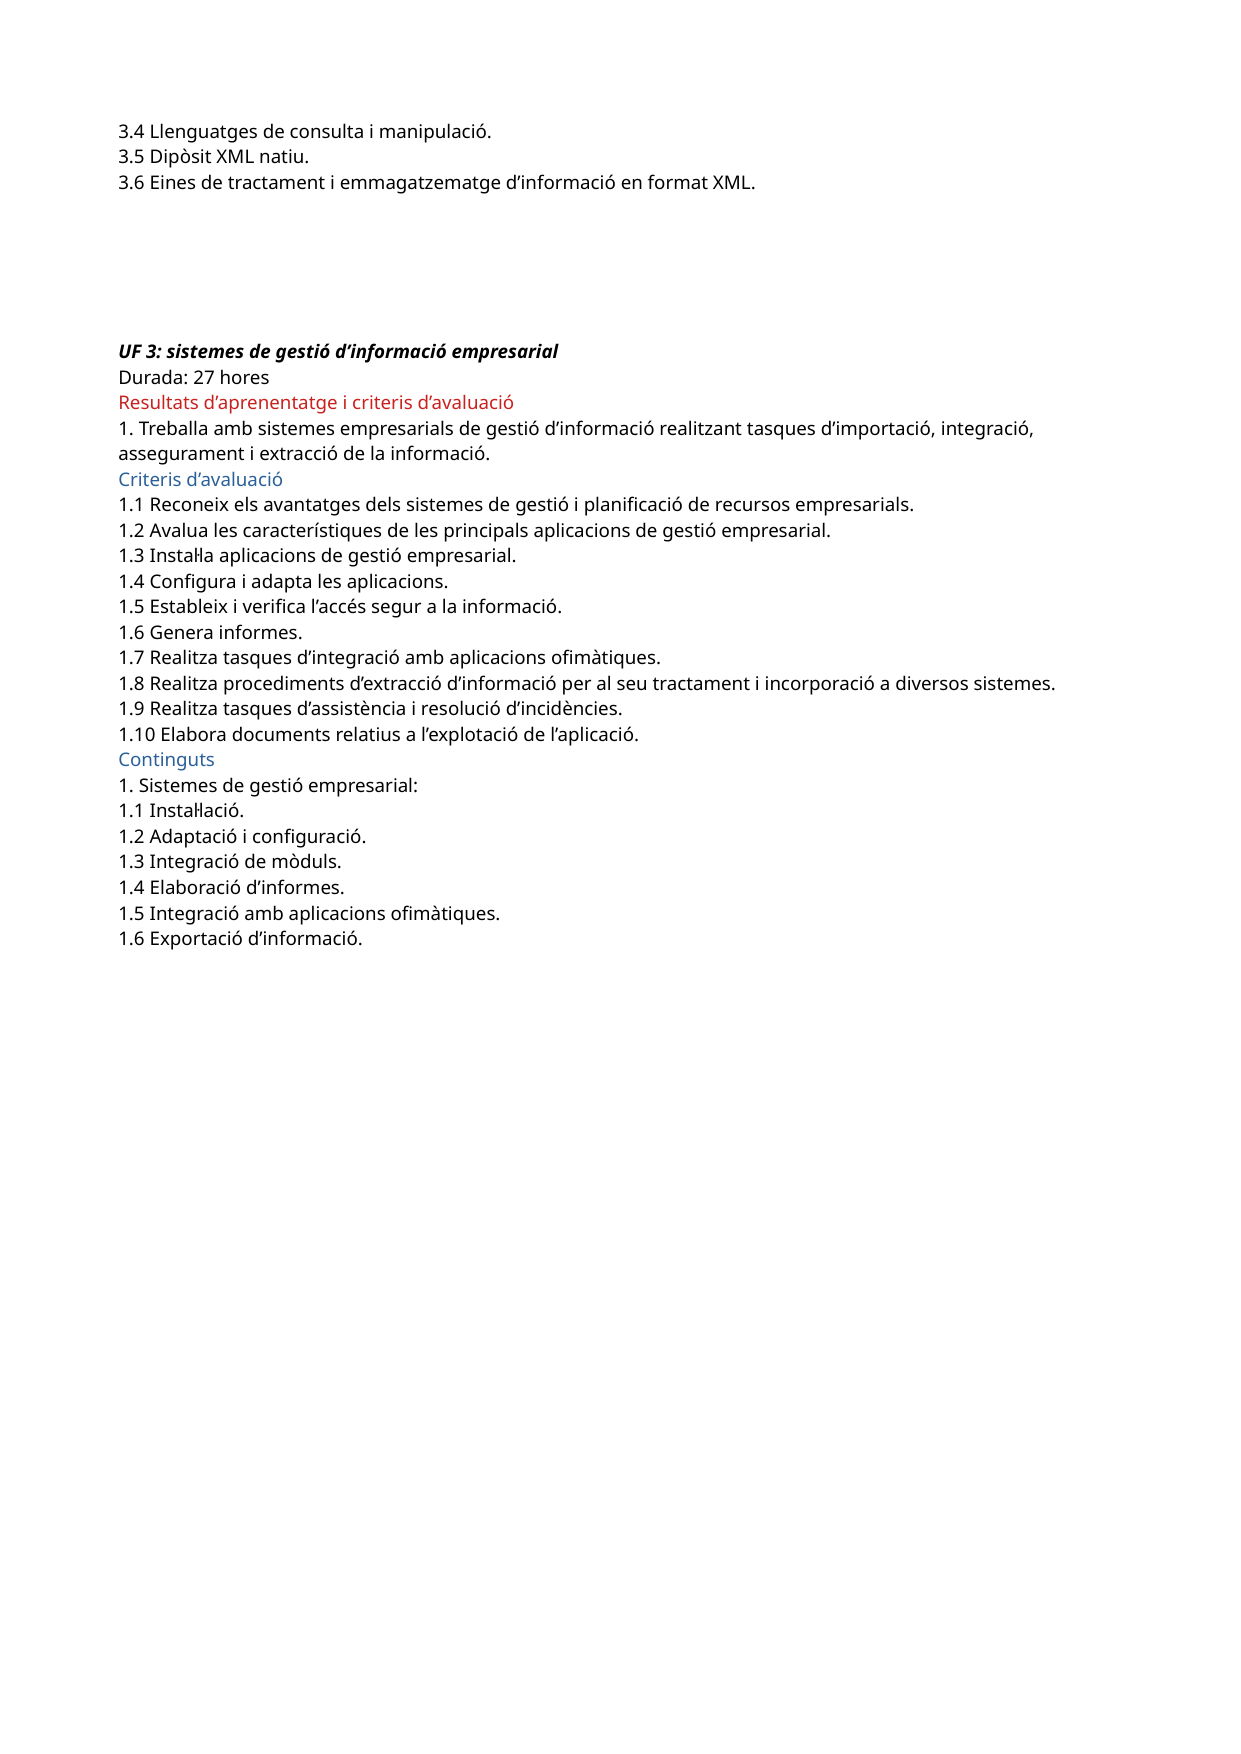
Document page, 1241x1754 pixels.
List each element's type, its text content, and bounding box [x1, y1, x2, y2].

text Resultats d’aprenentatge i criteris d’avaluació [118, 389, 1122, 415]
text 1.10 Elabora documents relatius a l’explotació de l’aplicació. [118, 721, 1122, 747]
text 1. Sistemes de gestió empresarial: [118, 772, 1122, 798]
text 3.6 Eines de tractament i emmagatzematge d’informació en format XML. [118, 169, 1122, 195]
text 3.4 Llenguatges de consulta i manipulació. [118, 118, 1122, 144]
text 1.6 Genera informes. [118, 619, 1122, 645]
text 1.2 Avalua les característiques de les principals aplicacions de gestió empresarial. [118, 517, 1122, 543]
text Continguts [118, 747, 1122, 772]
text assegurament i extracció de la informació. [118, 441, 1122, 466]
text Durada: 27 hores [118, 364, 1122, 389]
text 3.5 Dipòsit XML natiu. [118, 144, 1122, 169]
text 1.1 Reconeix els avantatges dels sistemes de gestió i planificació de recursos empresarials. [118, 492, 1122, 517]
text UF 3: sistemes de gestió d’informació empresarial [118, 338, 1122, 364]
text 1.4 Elaboració d’informes. [118, 874, 1122, 900]
text 1. Treballa amb sistemes empresarials de gestió d’informació realitzant tasques d’importació, integració, [118, 415, 1122, 441]
text 1.4 Configura i adapta les aplicacions. [118, 568, 1122, 594]
text 1.5 Estableix i verifica l’accés segur a la informació. [118, 594, 1122, 619]
text 1.1 Instal·lació. [118, 798, 1122, 823]
text 1.9 Realitza tasques d’assistència i resolució d’incidències. [118, 696, 1122, 721]
text 1.6 Exportació d’informació. [118, 925, 1122, 951]
text 1.3 Instal·la aplicacions de gestió empresarial. [118, 543, 1122, 568]
text 1.7 Realitza tasques d’integració amb aplicacions ofimàtiques. [118, 645, 1122, 670]
text 1.2 Adaptació i configuració. [118, 823, 1122, 849]
text 1.5 Integració amb aplicacions ofimàtiques. [118, 900, 1122, 925]
text Criteris d’avaluació [118, 466, 1122, 492]
text 1.3 Integració de mòduls. [118, 849, 1122, 874]
text 1.8 Realitza procediments d’extracció d’informació per al seu tractament i incorporació a diversos sistemes. [118, 670, 1122, 696]
